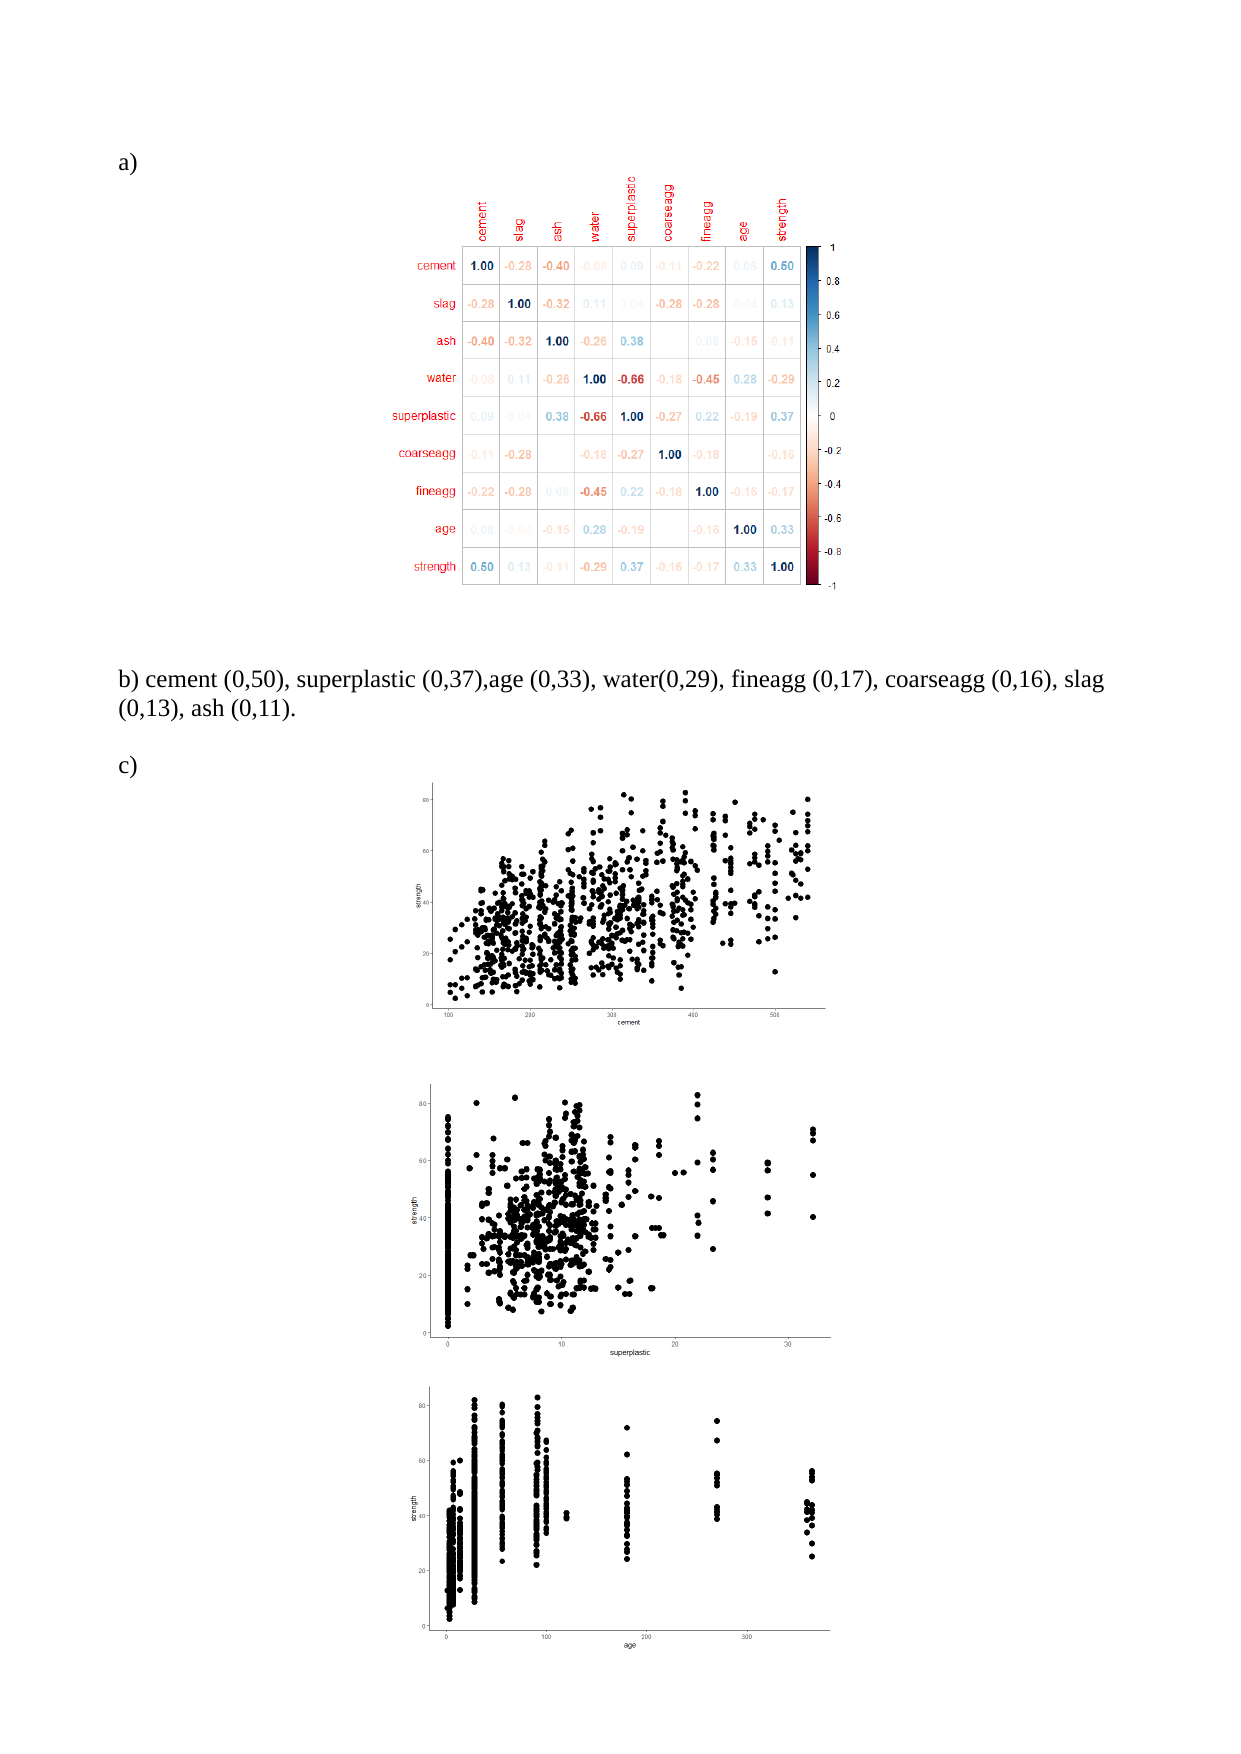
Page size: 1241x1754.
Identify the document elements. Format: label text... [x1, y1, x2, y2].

text b) cement (0,50), superplastic (0,37),age (0,33), water(0,29), fineagg (0,17), coarseagg (0,16), slag (0,13), ash (0,11). [118, 664, 1122, 722]
picture [314, 175, 926, 593]
text c) [118, 751, 1122, 779]
text a) [118, 147, 1122, 176]
picture [406, 1383, 834, 1652]
picture [412, 779, 829, 1029]
picture [407, 1080, 835, 1360]
